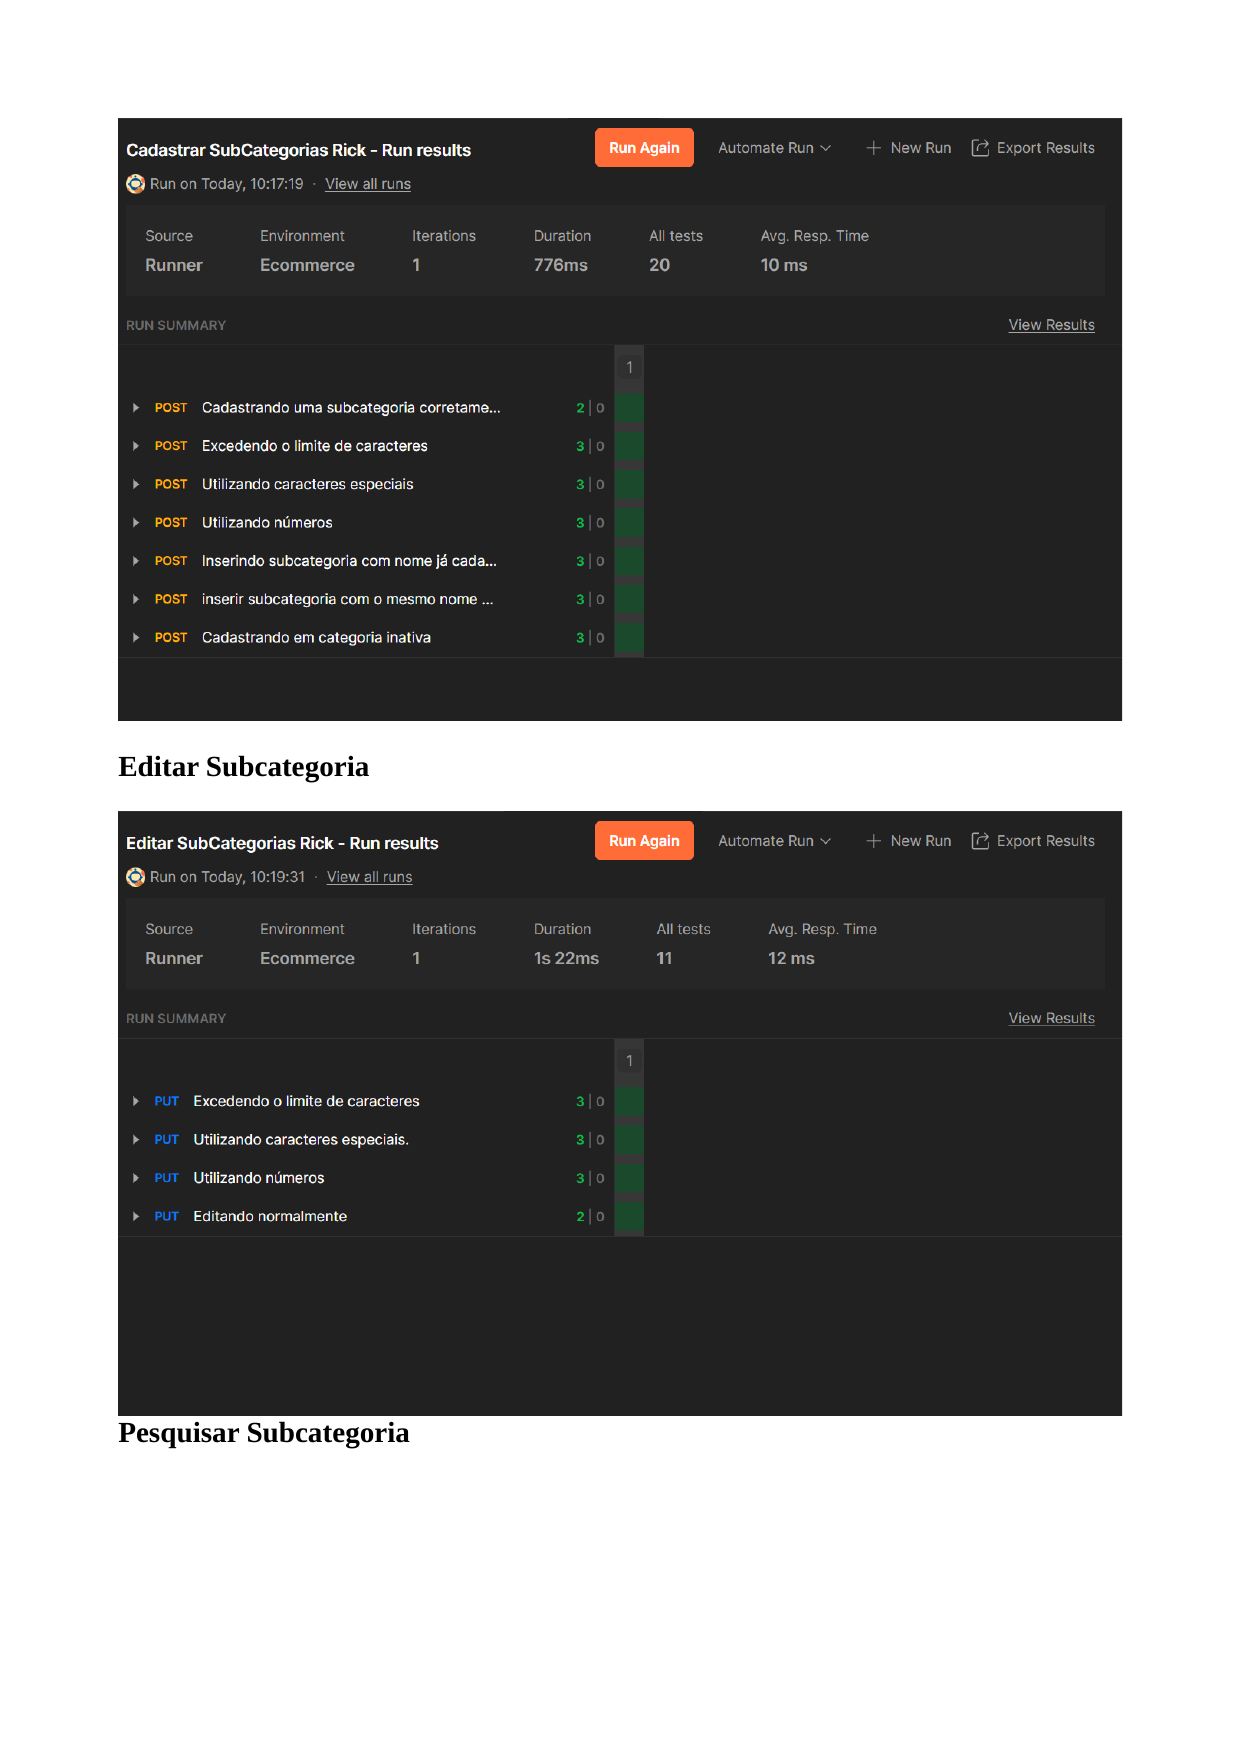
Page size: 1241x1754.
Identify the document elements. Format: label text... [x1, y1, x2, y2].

text Editar Subcategoria [118, 749, 1122, 783]
picture [118, 811, 1123, 1416]
text Pesquisar Subcategoria [118, 1416, 1122, 1449]
picture [118, 118, 1123, 721]
